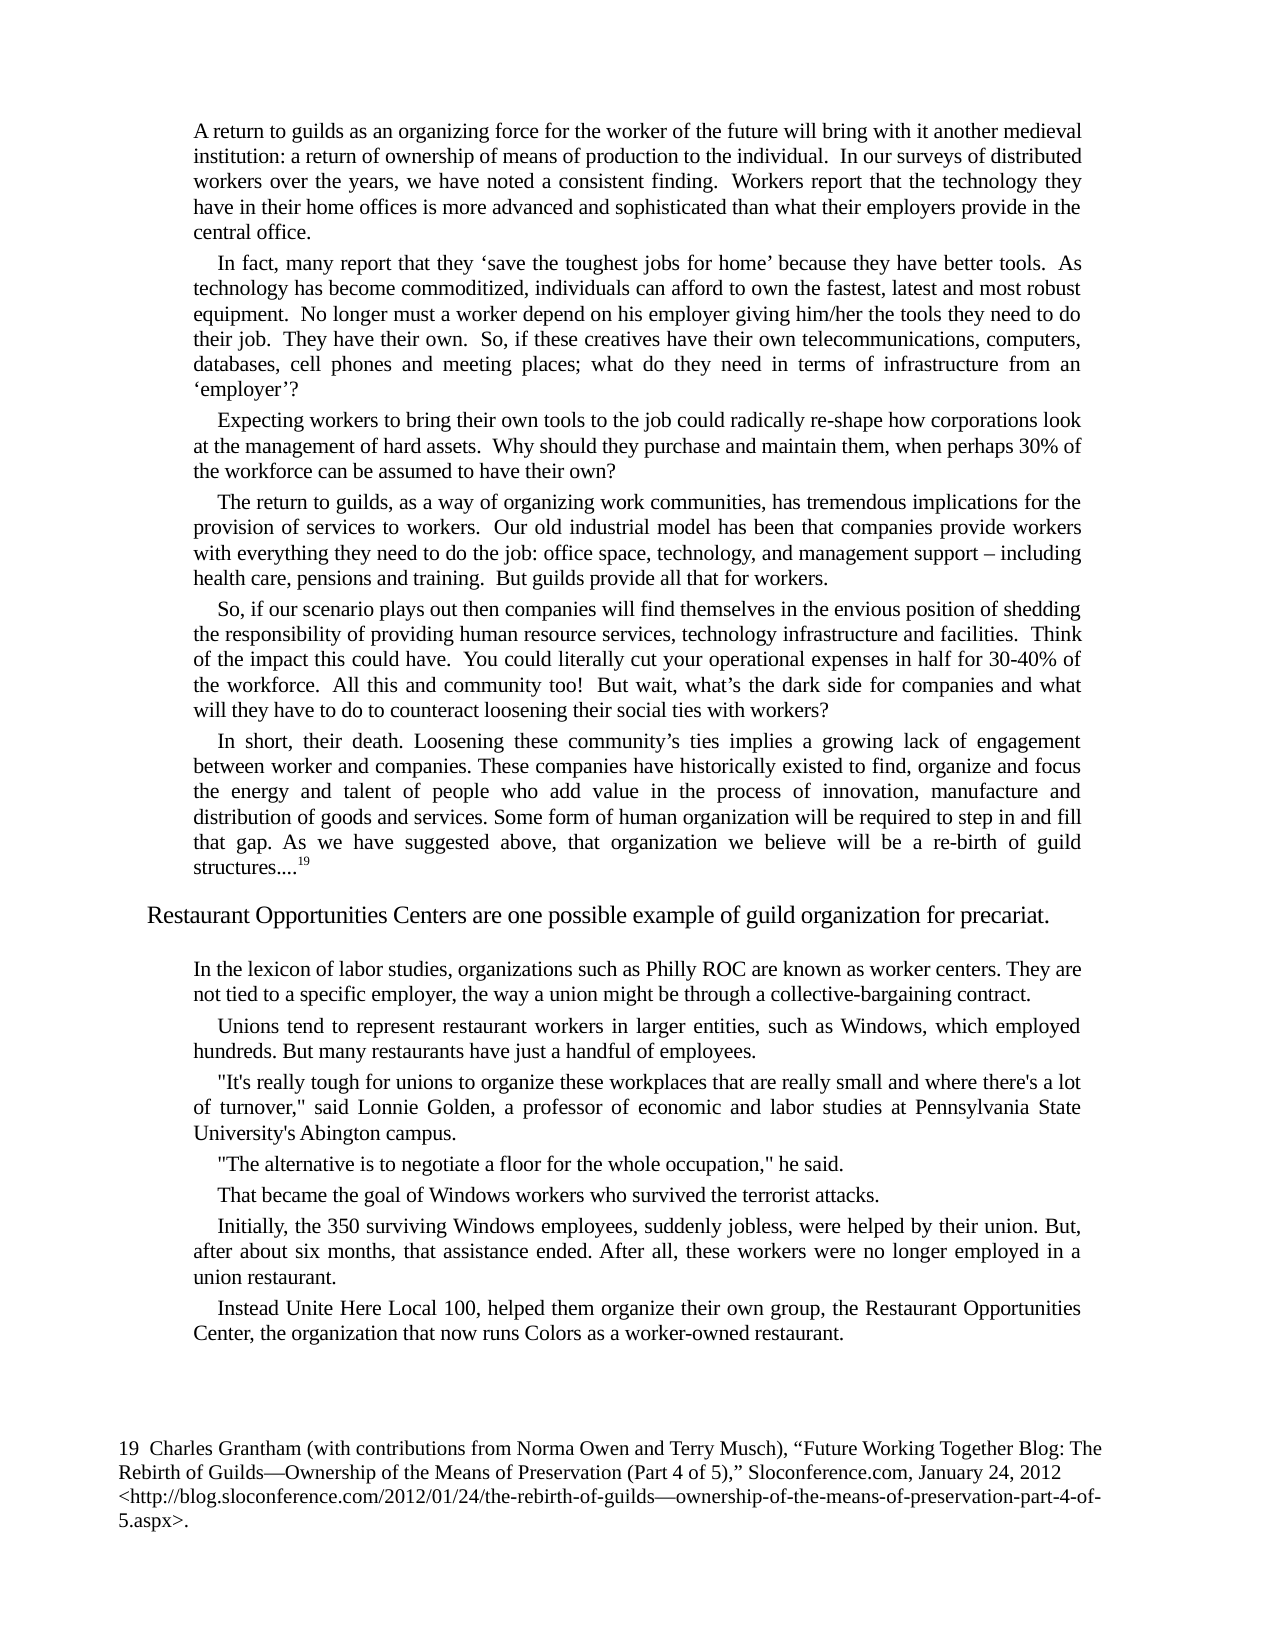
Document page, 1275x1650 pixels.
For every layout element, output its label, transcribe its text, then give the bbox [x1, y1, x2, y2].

text "The alternative is to negotiate a floor for the whole occupation," he said. [193, 1151, 1082, 1176]
text Expecting workers to bring their own tools to the job could radically re-shape how corporations look at the management of hard assets. Why should they purchase and maintain them, when perhaps 30% of the workforce can be assumed to have their own? [193, 407, 1082, 483]
text Charles Grantham (with contributions from Norma Owen and Terry Musch), “Future Working Together Blog: The Rebirth of Guilds—Ownership of the Means of Preservation (Part 4 of 5),” Sloconference.com, January 24, 2012 <http://blog.sloconference.com/2012/01/24/the-rebirth-of-guilds—ownership-of-the-means-of-preservation-part-4-of-5.aspx>. [118, 1436, 1157, 1532]
text Unions tend to represent restaurant workers in larger entities, such as Windows, which employed hundreds. But many restaurants have just a handful of employees. [193, 1013, 1082, 1063]
text In fact, many report that they ‘save the toughest jobs for home’ because they have better tools. As technology has become commoditized, individuals can afford to own the fastest, latest and most robust equipment. No longer must a worker depend on his employer giving him/her the tools they need to do their job. They have their own. So, if these creatives have their own telecommunications, computers, databases, cell phones and meeting places; what do they need in terms of infrastructure from an ‘employer’? [193, 250, 1082, 401]
text In short, their death. Loosening these community’s ties implies a growing lack of engagement between worker and companies. These companies have historically existed to find, organize and focus the energy and talent of people who add value in the process of innovation, manufacture and distribution of goods and services. Some form of human organization will be required to step in and fill that gap. As we have suggested above, that organization we believe will be a re-birth of guild structures.... [193, 728, 1082, 879]
text Initially, the 350 surviving Windows employees, suddenly jobless, were helped by their union. But, after about six months, that assistance ended. After all, these workers were no longer employed in a union restaurant. [193, 1213, 1082, 1289]
text In the lexicon of labor studies, organizations such as Philly ROC are known as worker centers. They are not tied to a specific employer, the way a union might be through a collective-bargaining contract. [193, 956, 1082, 1007]
text Instead Unite Here Local 100, helped them organize their own group, the Restaurant Opportunities Center, the organization that now runs Colors as a worker-owned restaurant. [193, 1295, 1082, 1345]
text A return to guilds as an organizing force for the worker of the future will bring with it another medieval institution: a return of ownership of means of production to the individual. In our surveys of distributed workers over the years, we have noted a consistent finding. Workers report that the technology they have in their home offices is more advanced and sophisticated than what their employers provide in the central office. [193, 118, 1082, 244]
text "It's really tough for unions to organize these workplaces that are really small and where there's a lot of turnover," said Lonnie Golden, a professor of economic and labor studies at Pennsylvania State University's Abington campus. [193, 1069, 1082, 1145]
text So, if our scenario plays out then companies will find themselves in the envious position of shedding the responsibility of providing human resource services, technology infrastructure and facilities. Think of the impact this could have. You could literally cut your operational expenses in half for 30-40% of the workforce. All this and community too! But wait, what’s the dark side for companies and what will they have to do to counteract loosening their social ties with workers? [193, 596, 1082, 722]
text That became the goal of Windows workers who survived the terrorist attacks. [193, 1182, 1082, 1207]
text The return to guilds, as a way of organizing work communities, has tremendous implications for the provision of services to workers. Our old industrial model has been that companies provide workers with everything they need to do the job: office space, technology, and management support – including health care, pensions and training. But guilds provide all that for workers. [193, 489, 1082, 590]
text Restaurant Opportunities Centers are one possible example of guild organization for precariat. [118, 900, 1157, 929]
